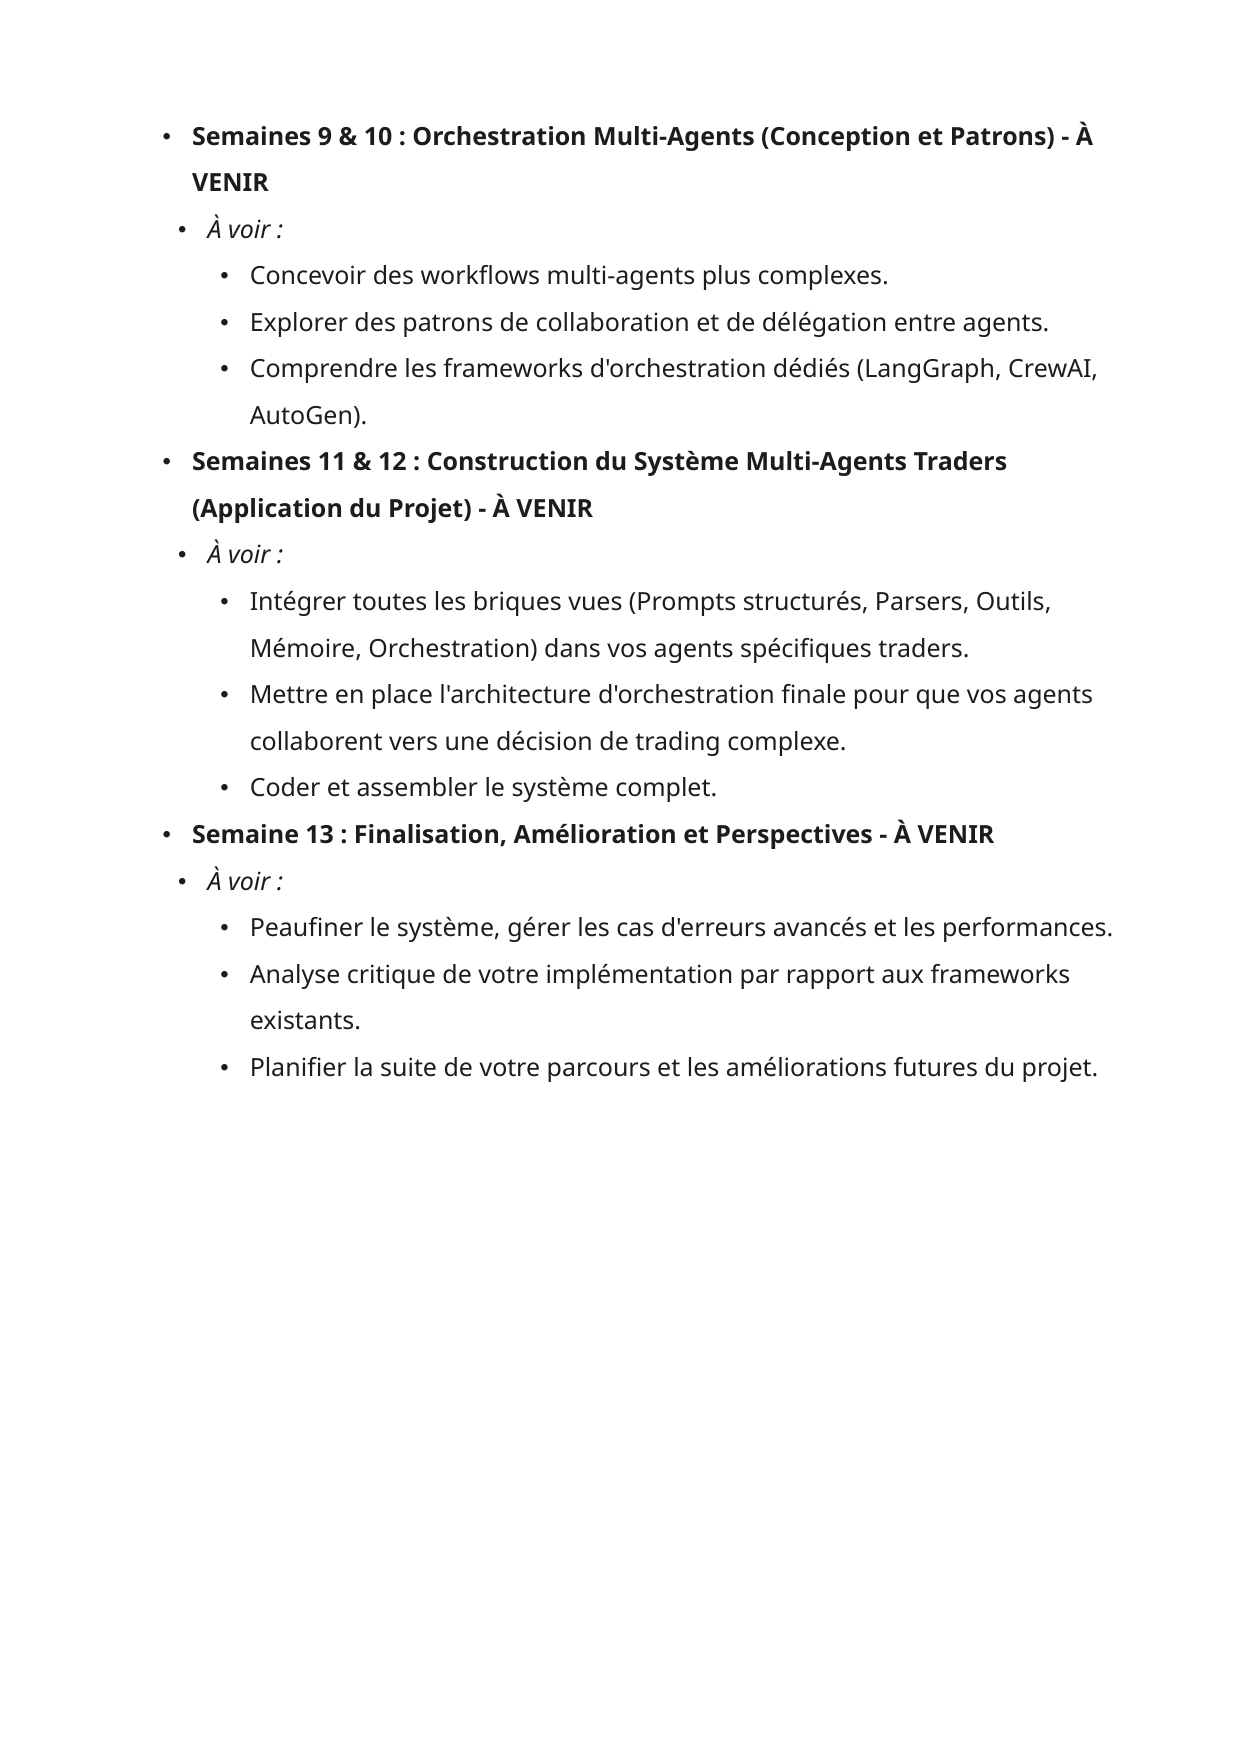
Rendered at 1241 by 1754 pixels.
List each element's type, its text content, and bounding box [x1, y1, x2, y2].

list Semaines 11 & 12 : Construction du Système Multi-Agents Traders (Application du Projet) - À VENIR [162, 444, 1122, 525]
list Planifier la suite de votre parcours et les améliorations futures du projet. [220, 1049, 1122, 1083]
list À voir : [178, 211, 1122, 245]
list Comprendre les frameworks d'orchestration dédiés (LangGraph, CrewAI, AutoGen). [220, 351, 1122, 432]
list Coder et assembler le système complet. [220, 770, 1122, 804]
list Intégrer toutes les briques vues (Prompts structurés, Parsers, Outils, Mémoire, Orchestration) dans vos agents spécifiques traders. [220, 584, 1122, 664]
list Concevoir des workflows multi-agents plus complexes. [220, 258, 1122, 292]
list Semaine 13 : Finalisation, Amélioration et Perspectives - À VENIR [162, 817, 1122, 851]
list À voir : [178, 537, 1122, 571]
list Explorer des patrons de collaboration et de délégation entre agents. [220, 304, 1122, 338]
list Mettre en place l'architecture d'orchestration finale pour que vos agents collaborent vers une décision de trading complexe. [220, 677, 1122, 757]
list Semaines 9 & 10 : Orchestration Multi-Agents (Conception et Patrons) - À VENIR [162, 118, 1122, 199]
list À voir : [178, 863, 1122, 897]
list Analyse critique de votre implémentation par rapport aux frameworks existants. [220, 956, 1122, 1037]
list Peaufiner le système, gérer les cas d'erreurs avancés et les performances. [220, 910, 1122, 944]
